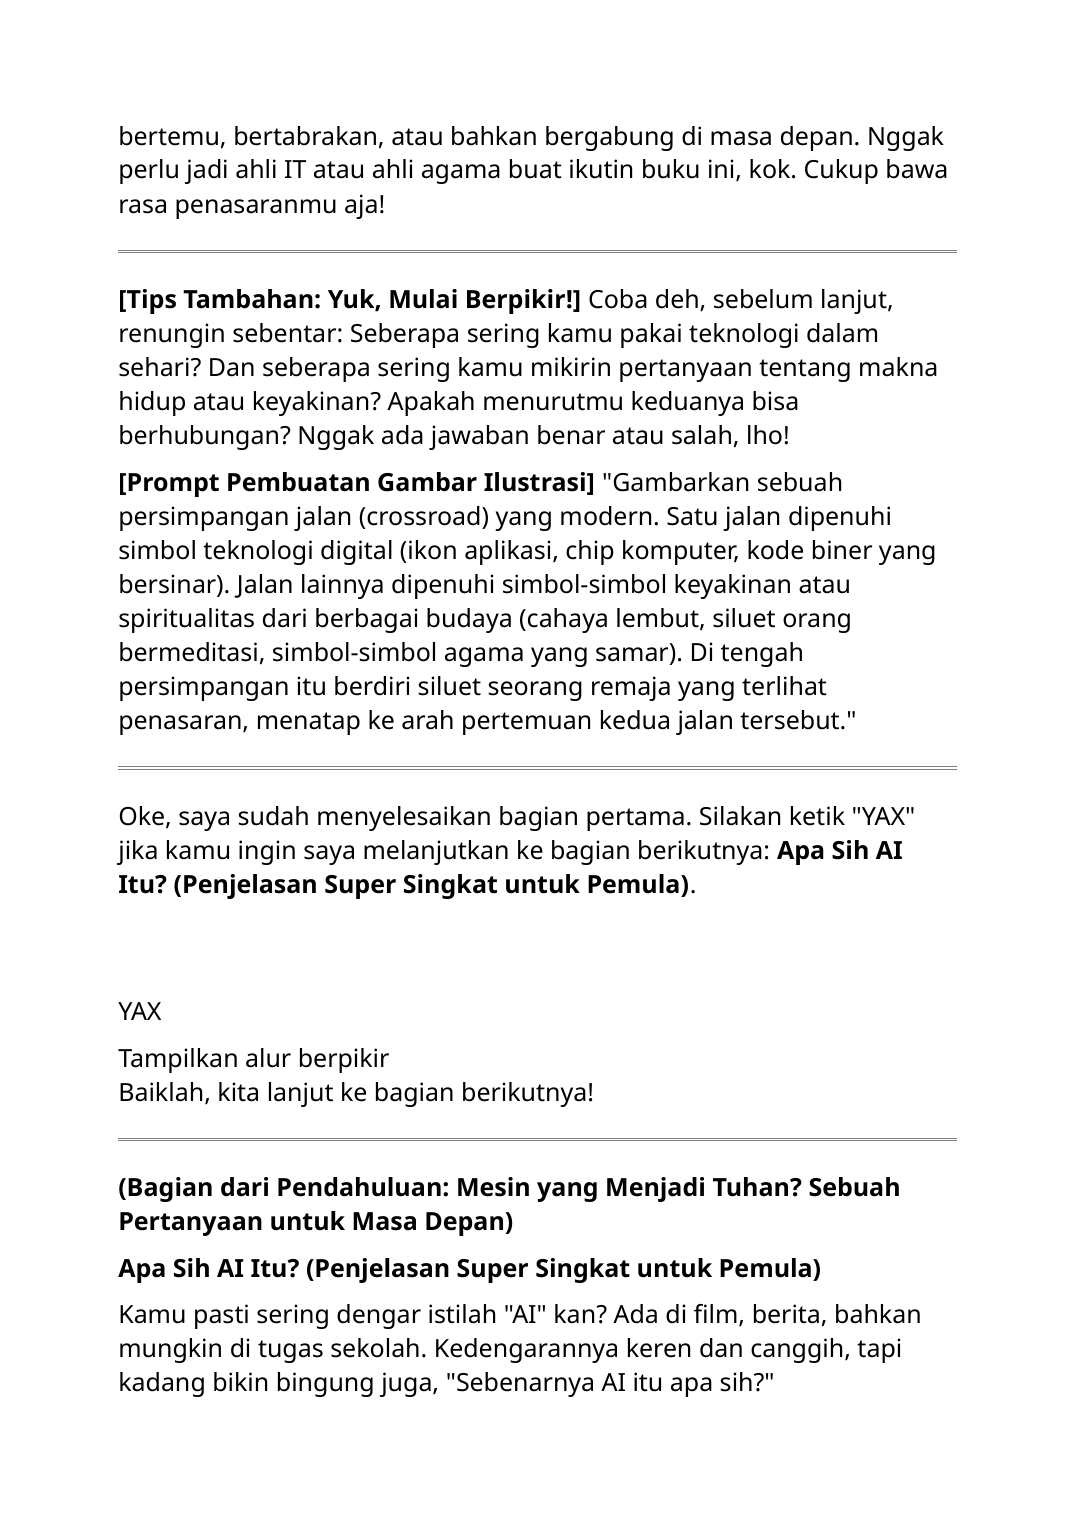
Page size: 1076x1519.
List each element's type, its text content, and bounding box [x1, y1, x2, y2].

text Apa Sih AI Itu? (Penjelasan Super Singkat untuk Pemula) [118, 1250, 957, 1284]
text bertemu, bertabrakan, atau bahkan bergabung di masa depan. Nggak perlu jadi ahli IT atau ahli agama buat ikutin buku ini, kok. Cukup bawa rasa penasaranmu aja! [118, 118, 957, 220]
text [Tips Tambahan: Yuk, Mulai Berpikir!] Coba deh, sebelum lanjut, renungin sebentar: Seberapa sering kamu pakai teknologi dalam sehari? Dan seberapa sering kamu mikirin pertanyaan tentang makna hidup atau keyakinan? Apakah menurutmu keduanya bisa berhubungan? Nggak ada jawaban benar atau salah, lho! [118, 282, 957, 452]
text Baiklah, kita lanjut ke bagian berikutnya! [118, 1074, 957, 1108]
text Kamu pasti sering dengar istilah "AI" kan? Ada di film, berita, bahkan mungkin di tugas sekolah. Kedengarannya keren dan canggih, tapi kadang bikin bingung juga, "Sebenarnya AI itu apa sih?" [118, 1297, 957, 1399]
text (Bagian dari Pendahuluan: Mesin yang Menjadi Tuhan? Sebuah Pertanyaan untuk Masa Depan) [118, 1170, 957, 1238]
text [Prompt Pembuatan Gambar Ilustrasi] "Gambarkan sebuah persimpangan jalan (crossroad) yang modern. Satu jalan dipenuhi simbol teknologi digital (ikon aplikasi, chip komputer, kode biner yang bersinar). Jalan lainnya dipenuhi simbol-simbol keyakinan atau spiritualitas dari berbagai budaya (cahaya lembut, siluet orang bermeditasi, simbol-simbol agama yang samar). Di tengah persimpangan itu berdiri siluet seorang remaja yang terlihat penasaran, menatap ke arah pertemuan kedua jalan tersebut." [118, 464, 957, 737]
text YAX [118, 994, 957, 1028]
text Tampilkan alur berpikir [118, 1040, 957, 1074]
text Oke, saya sudah menyelesaikan bagian pertama. Silakan ketik "YAX" jika kamu ingin saya melanjutkan ke bagian berikutnya: Apa Sih AI Itu? (Penjelasan Super Singkat untuk Pemula). [118, 798, 957, 901]
